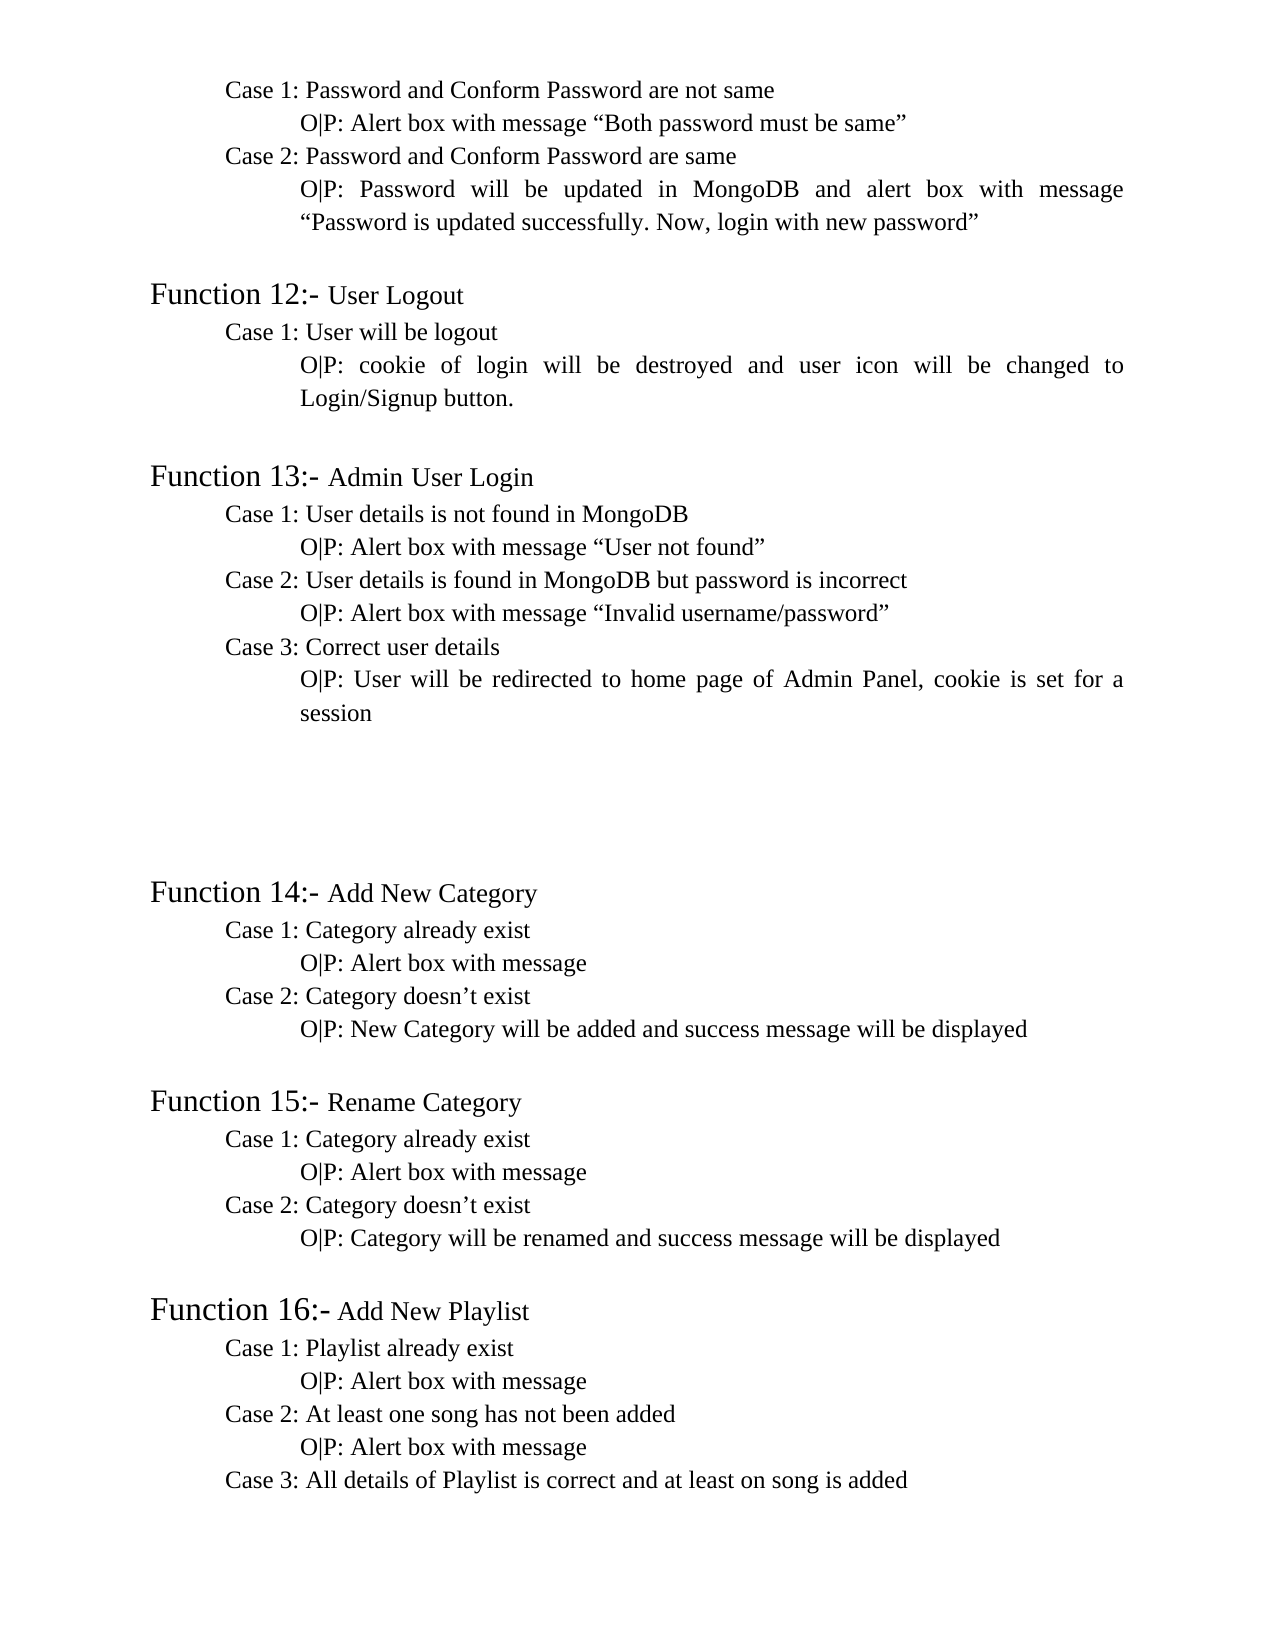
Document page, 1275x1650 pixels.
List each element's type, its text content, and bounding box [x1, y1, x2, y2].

text O|P: Alert box with message [150, 948, 1125, 977]
text O|P: Password will be updated in MongoDB and alert box with message “Password is updated successfully. Now, login with new password” [300, 174, 1125, 236]
text Case 2: Category doesn’t exist [150, 1190, 1125, 1219]
text O|P: Alert box with message [225, 1366, 1125, 1395]
text Function 12:- User Logout [150, 273, 1125, 311]
text Case 2: At least one song has not been added [225, 1399, 1125, 1428]
text Case 3: Correct user details [225, 632, 1125, 660]
text Case 1: User will be logout [225, 317, 1125, 346]
text Case 2: User details is found in MongoDB but password is incorrect [225, 566, 1125, 594]
text Function 16:- Add New Playlist [150, 1289, 1125, 1327]
text Case 3: All details of Playlist is correct and at least on song is added [225, 1465, 1125, 1494]
text O|P: New Category will be added and success message will be displayed [150, 1014, 1125, 1043]
text O|P: Alert box with message “Invalid username/password” [225, 598, 1125, 627]
text O|P: Alert box with message [150, 1157, 1125, 1186]
text O|P: cookie of login will be destroyed and user icon will be changed to Login/Signup button. [300, 350, 1125, 412]
text O|P: Alert box with message “User not found” [225, 532, 1125, 561]
text Case 1: Category already exist [150, 1124, 1125, 1153]
text O|P: Alert box with message [225, 1432, 1125, 1461]
text Case 1: User details is not found in MongoDB [225, 499, 1125, 528]
text O|P: Alert box with message “Both password must be same” [225, 108, 1125, 137]
text Function 15:- Rename Category [150, 1083, 1125, 1118]
text Case 1: Playlist already exist [225, 1333, 1125, 1362]
text O|P: Category will be renamed and success message will be displayed [150, 1223, 1125, 1252]
text Function 13:- Admin User Login [150, 455, 1125, 494]
text Case 1: Password and Conform Password are not same [225, 75, 1125, 104]
text Case 2: Password and Conform Password are same [225, 141, 1125, 170]
text Case 2: Category doesn’t exist [150, 981, 1125, 1009]
text Function 14:- Add New Category [150, 873, 1125, 909]
text Case 1: Category already exist [150, 915, 1125, 943]
text O|P: User will be redirected to home page of Admin Panel, cookie is set for a session [300, 664, 1125, 726]
